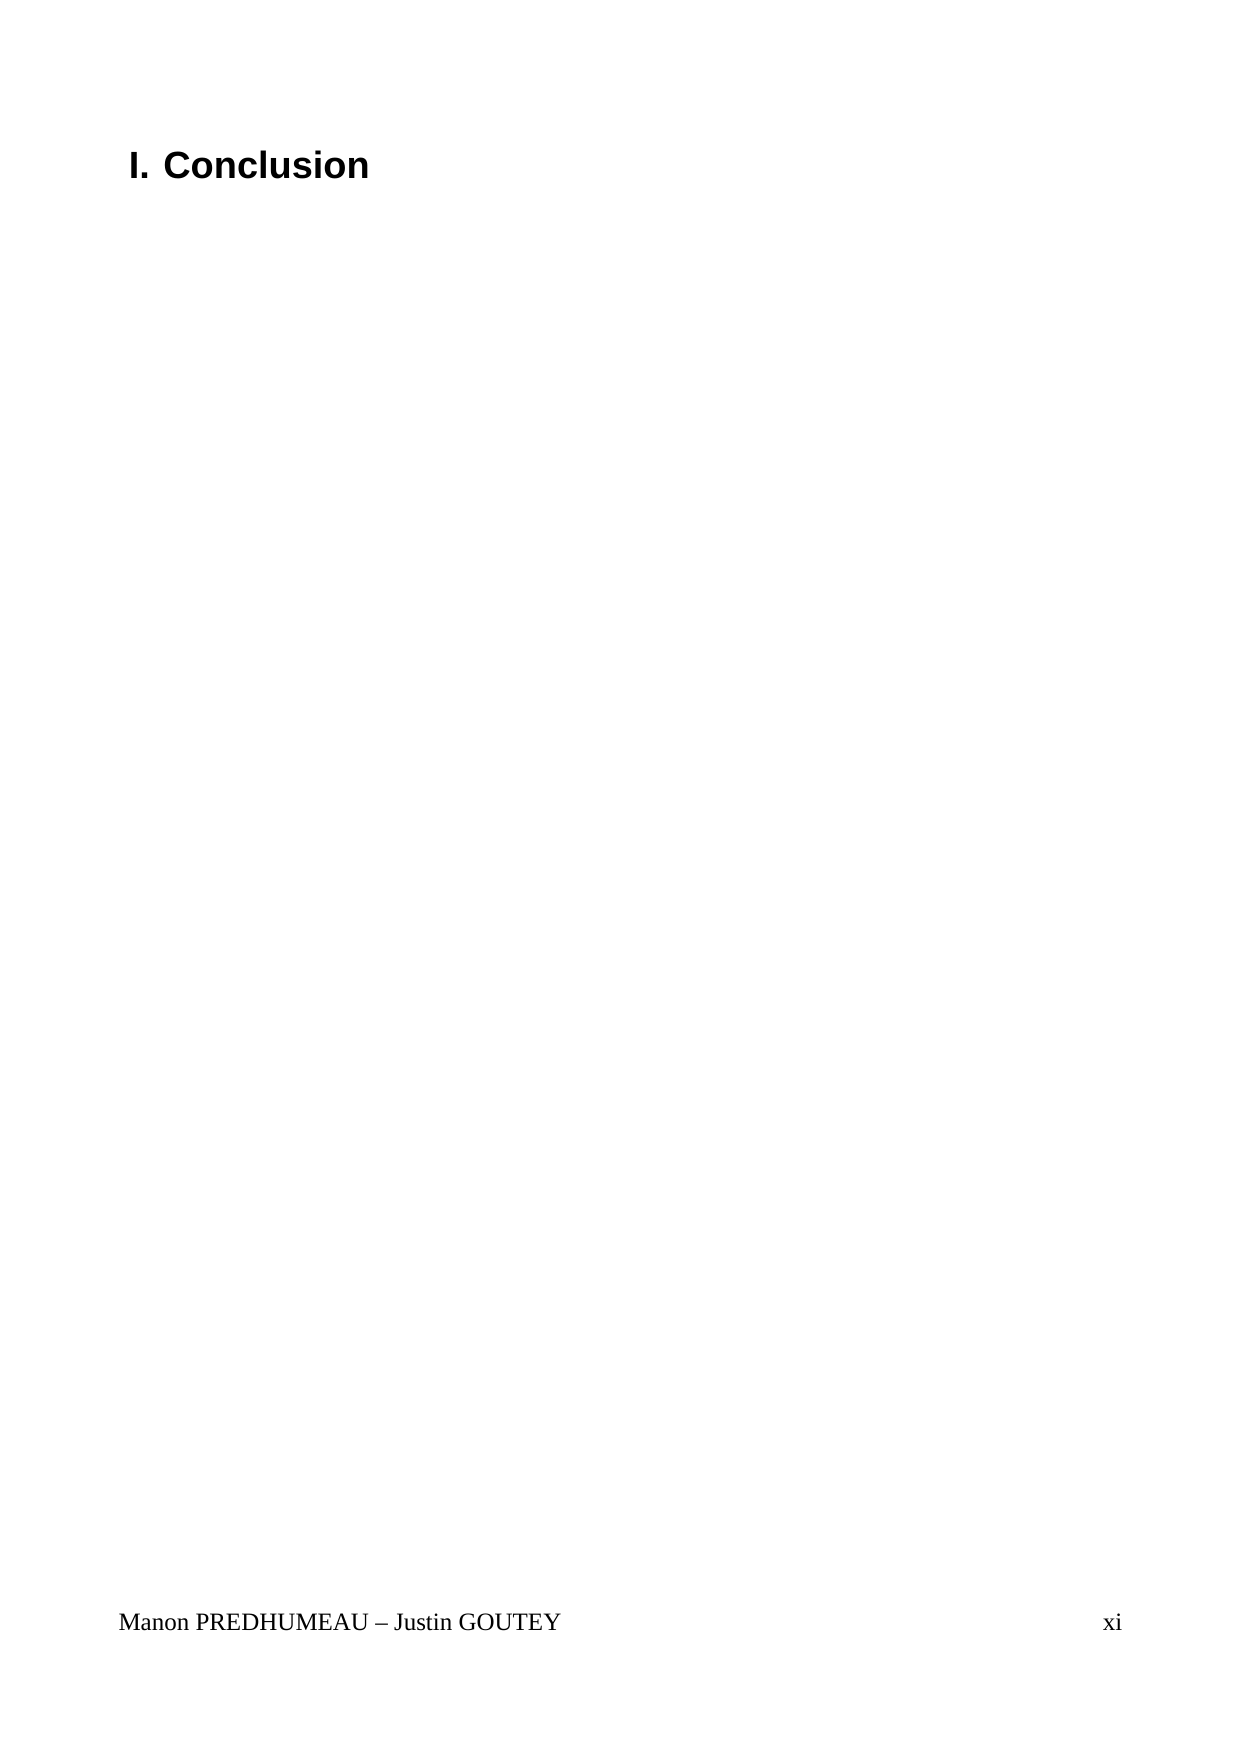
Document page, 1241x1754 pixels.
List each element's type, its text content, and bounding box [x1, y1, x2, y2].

subtitle Conclusion [118, 143, 1122, 187]
